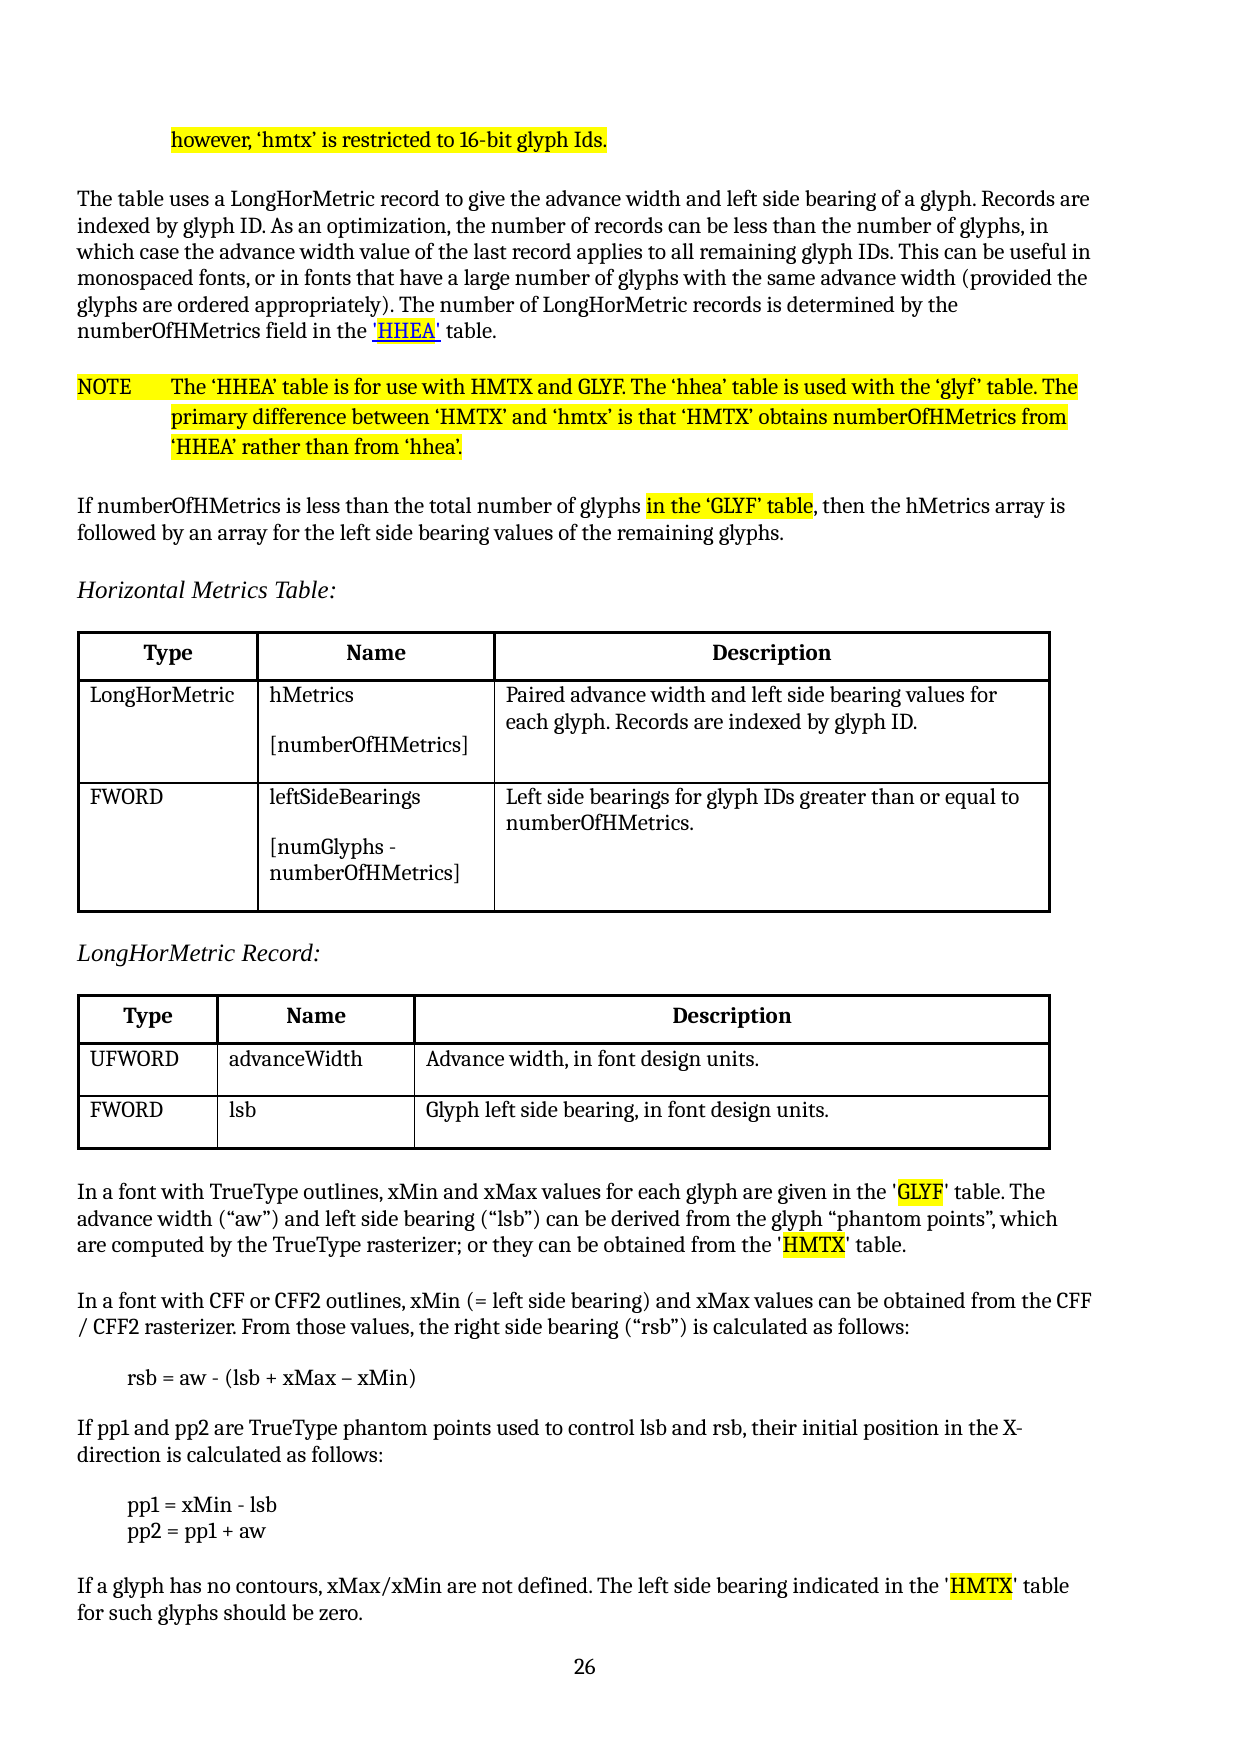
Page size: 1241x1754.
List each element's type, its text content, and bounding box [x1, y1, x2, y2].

text pp1 = xMin - lsb [127, 1491, 1093, 1518]
table_cell hMetrics [numberOfHMetrics] [259, 682, 494, 782]
table_header Description [496, 634, 1048, 679]
text If a glyph has no contours, xMax/xMin are not defined. The left side bearing indicated in the 'HMTX' table for such glyphs should be zero. [77, 1573, 1093, 1626]
table_cell advanceWidth [218, 1045, 414, 1095]
text rsb = aw - (lsb + xMax – xMin) [127, 1365, 1093, 1391]
table_cell UFWORD [80, 1045, 217, 1095]
table_cell lsb [218, 1097, 414, 1147]
text NOTE The ‘HHEA’ table is for use with HMTX and GLYF. The ‘hhea’ table is used with the ‘glyf’ table. The primary difference between ‘HMTX’ and ‘hmtx’ is that ‘HMTX’ obtains numberOfHMetrics from ‘HHEA’ rather than from ‘hhea’. [77, 373, 1093, 460]
table_cell FWORD [80, 1097, 217, 1147]
text LongHorMetric Record: [77, 938, 1093, 967]
table_cell Glyph left side bearing, in font design units. [415, 1097, 1048, 1147]
table_header Type [80, 634, 256, 679]
table_header Type [80, 997, 216, 1042]
table_cell leftSideBearings [numGlyphs - numberOfHMetrics] [259, 784, 494, 910]
text If numberOfHMetrics is less than the total number of glyphs in the ‘GLYF’ table, then the hMetrics array is followed by an array for the left side bearing values of the remaining glyphs. [77, 493, 1093, 546]
text If pp1 and pp2 are TrueType phantom points used to control lsb and rsb, their initial position in the X-direction is calculated as follows: [77, 1415, 1093, 1468]
table_cell Paired advance width and left side bearing values for each glyph. Records are indexed by glyph ID. [495, 682, 1048, 782]
table_cell Left side bearings for glyph IDs greater than or equal to numberOfHMetrics. [495, 784, 1048, 910]
table_cell LongHorMetric [80, 682, 257, 782]
text In a font with TrueType outlines, xMin and xMax values for each glyph are given in the 'GLYF' table. The advance width (“aw”) and left side bearing (“lsb”) can be derived from the glyph “phantom points”, which are computed by the TrueType rasterizer; or they can be obtained from the 'HMTX' table. [77, 1179, 1093, 1258]
text In a font with CFF or CFF2 outlines, xMin (= left side bearing) and xMax values can be obtained from the CFF / CFF2 rasterizer. From those values, the right side bearing (“rsb”) is calculated as follows: [77, 1287, 1093, 1340]
text pp2 = pp1 + aw [127, 1518, 1093, 1544]
table_header Description [416, 997, 1048, 1042]
text The table uses a LongHorMetric record to give the advance width and left side bearing of a glyph. Records are indexed by glyph ID. As an optimization, the number of records can be less than the number of glyphs, in which case the advance width value of the last record applies to all remaining glyph IDs. This can be useful in monospaced fonts, or in fonts that have a large number of glyphs with the same advance width (provided the glyphs are ordered appropriately). The number of LongHorMetric records is determined by the numberOfHMetrics field in the 'HHEA' table. [77, 186, 1093, 344]
table_cell Advance width, in font design units. [415, 1045, 1048, 1095]
text however, ‘hmtx’ is restricted to 16-bit glyph Ids. [77, 127, 1093, 153]
text Horizontal Metrics Table: [77, 575, 1093, 604]
table_header Name [219, 997, 413, 1042]
table_header Name [259, 634, 493, 679]
table_cell FWORD [80, 784, 257, 910]
